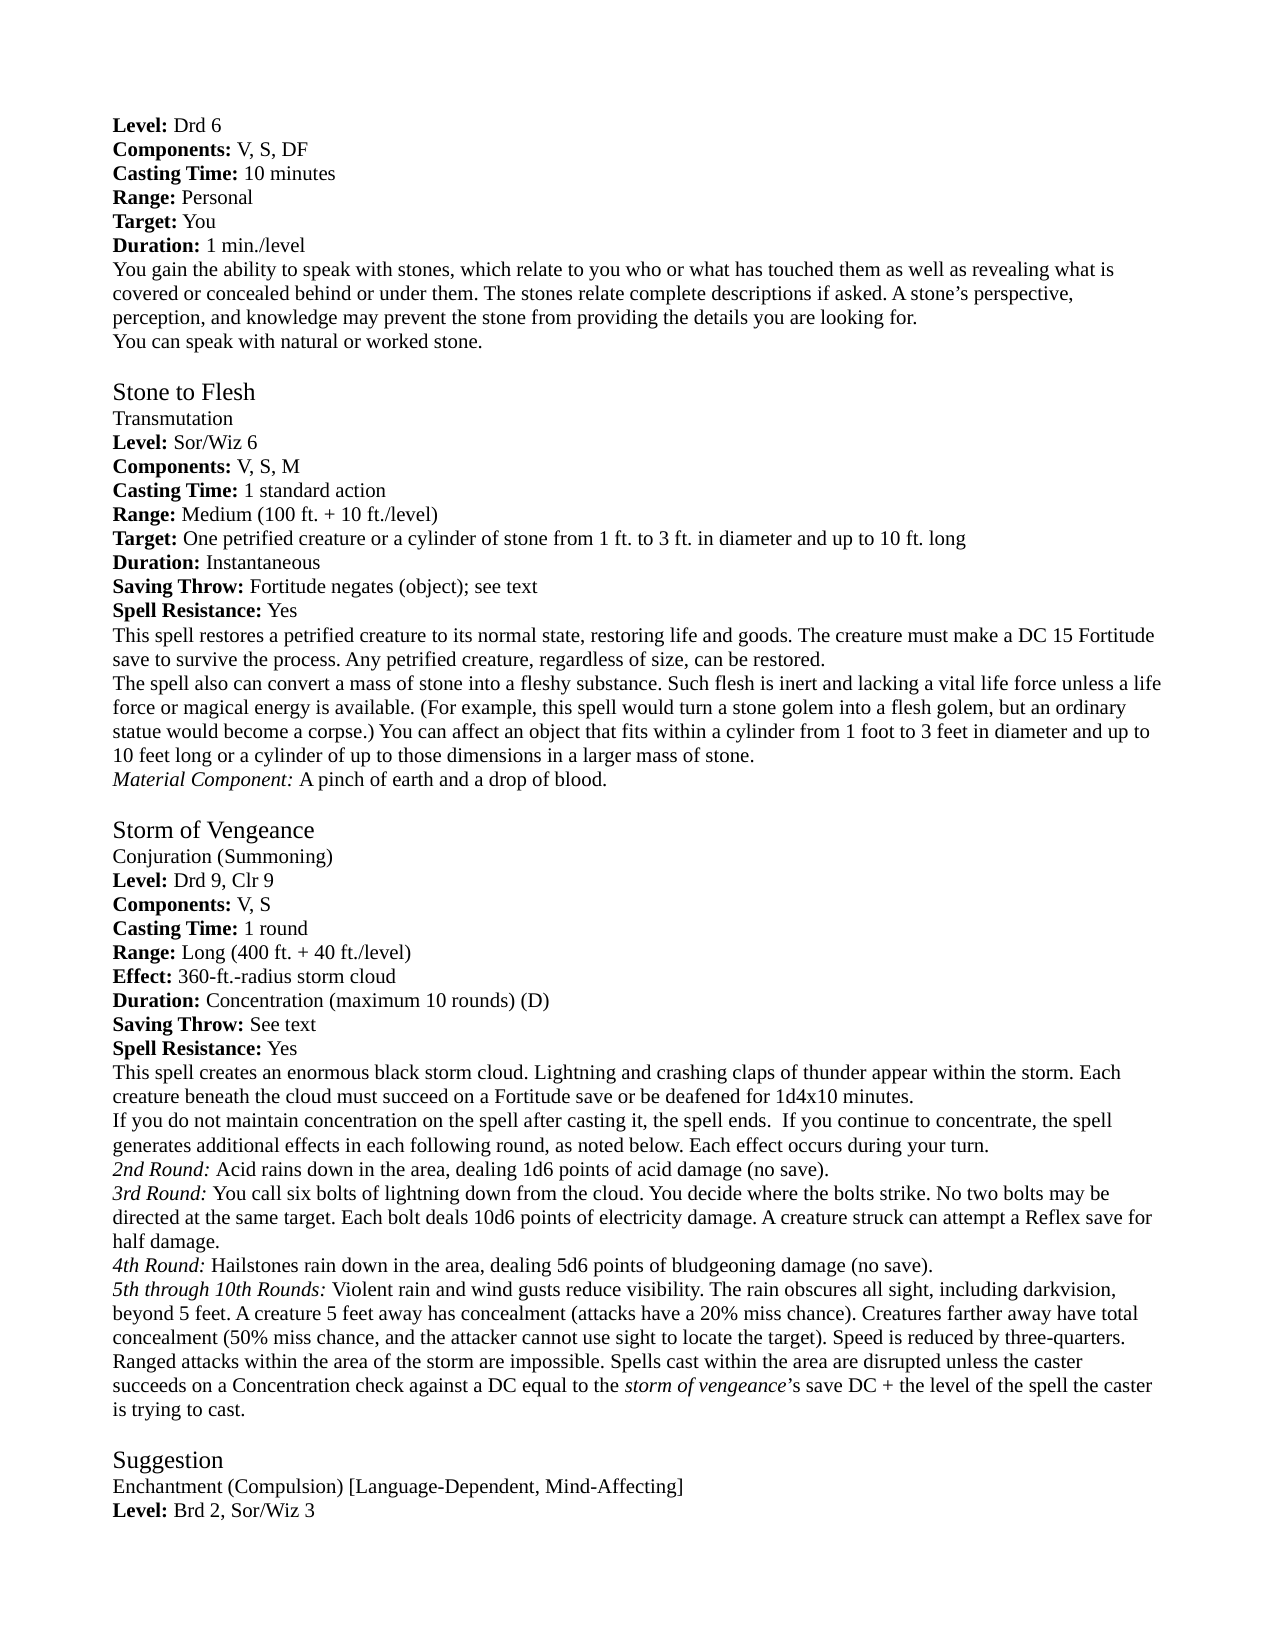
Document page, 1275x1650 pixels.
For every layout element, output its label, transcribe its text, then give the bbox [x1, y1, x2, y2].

text Casting Time: 1 round [112, 916, 1162, 940]
text Range: Long (400 ft. + 40 ft./level) [112, 940, 1162, 964]
text Components: V, S [112, 892, 1162, 916]
text Material Component: A pinch of earth and a drop of blood. [112, 767, 1162, 791]
text Level: Drd 9, Clr 9 [112, 868, 1162, 892]
text 3rd Round: You call six bolts of lightning down from the cloud. You decide where the bolts strike. No two bolts may be directed at the same target. Each bolt deals 10d6 points of electricity damage. A creature struck can attempt a Reflex save for half damage. [112, 1181, 1162, 1253]
text Duration: Concentration (maximum 10 rounds) (D) [112, 988, 1162, 1012]
text Range: Personal [112, 185, 1162, 209]
text 4th Round: Hailstones rain down in the area, dealing 5d6 points of bludgeoning damage (no save). [112, 1253, 1162, 1277]
text If you do not maintain concentration on the spell after casting it, the spell ends. If you continue to concentrate, the spell generates additional effects in each following round, as noted below. Each effect occurs during your turn. [112, 1108, 1162, 1157]
text 5th through 10th Rounds: Violent rain and wind gusts reduce visibility. The rain obscures all sight, including darkvision, beyond 5 feet. A creature 5 feet away has concealment (attacks have a 20% miss chance). Creatures farther away have total concealment (50% miss chance, and the attacker cannot use sight to locate the target). Speed is reduced by three-quarters. [112, 1277, 1162, 1349]
text Components: V, S, M [112, 454, 1162, 478]
text Ranged attacks within the area of the storm are impossible. Spells cast within the area are disrupted unless the caster succeeds on a Concentration check against a DC equal to the storm of vengeance’s save DC + the level of the spell the caster is trying to cast. [112, 1349, 1162, 1421]
text Enchantment (Compulsion) [Language-Dependent, Mind-Affecting] [112, 1474, 1162, 1498]
text Saving Throw: See text [112, 1012, 1162, 1036]
text You gain the ability to speak with stones, which relate to you who or what has touched them as well as revealing what is covered or concealed behind or under them. The stones relate complete descriptions if asked. A stone’s perspective, perception, and knowledge may prevent the stone from providing the details you are looking for. [112, 257, 1162, 329]
text Saving Throw: Fortitude negates (object); see text [112, 574, 1162, 598]
text Level: Sor/Wiz 6 [112, 430, 1162, 454]
text Casting Time: 1 standard action [112, 478, 1162, 502]
text Target: One petrified creature or a cylinder of stone from 1 ft. to 3 ft. in diameter and up to 10 ft. long [112, 526, 1162, 550]
text Casting Time: 10 minutes [112, 161, 1162, 185]
text This spell creates an enormous black storm cloud. Lightning and crashing claps of thunder appear within the storm. Each creature beneath the cloud must succeed on a Fortitude save or be deafened for 1d4x10 minutes. [112, 1060, 1162, 1108]
text This spell restores a petrified creature to its normal state, restoring life and goods. The creature must make a DC 15 Fortitude save to survive the process. Any petrified creature, regardless of size, can be restored. [112, 622, 1162, 671]
text Range: Medium (100 ft. + 10 ft./level) [112, 502, 1162, 526]
text Transmutation [112, 406, 1162, 430]
text Duration: Instantaneous [112, 550, 1162, 574]
text Conjuration (Summoning) [112, 844, 1162, 868]
text Spell Resistance: Yes [112, 598, 1162, 622]
text Duration: 1 min./level [112, 233, 1162, 257]
text Suggestion [112, 1445, 1162, 1474]
text You can speak with natural or worked stone. [112, 329, 1162, 353]
text Spell Resistance: Yes [112, 1036, 1162, 1060]
text Level: Brd 2, Sor/Wiz 3 [112, 1498, 1162, 1522]
text Target: You [112, 209, 1162, 233]
text Storm of Vengeance [112, 815, 1162, 844]
text 2nd Round: Acid rains down in the area, dealing 1d6 points of acid damage (no save). [112, 1157, 1162, 1181]
text The spell also can convert a mass of stone into a fleshy substance. Such flesh is inert and lacking a vital life force unless a life force or magical energy is available. (For example, this spell would turn a stone golem into a flesh golem, but an ordinary statue would become a corpse.) You can affect an object that fits within a cylinder from 1 foot to 3 feet in diameter and up to 10 feet long or a cylinder of up to those dimensions in a larger mass of stone. [112, 671, 1162, 767]
text Effect: 360-ft.-radius storm cloud [112, 964, 1162, 988]
text Level: Drd 6 [112, 112, 1162, 137]
text Stone to Flesh [112, 377, 1162, 406]
text Components: V, S, DF [112, 137, 1162, 161]
